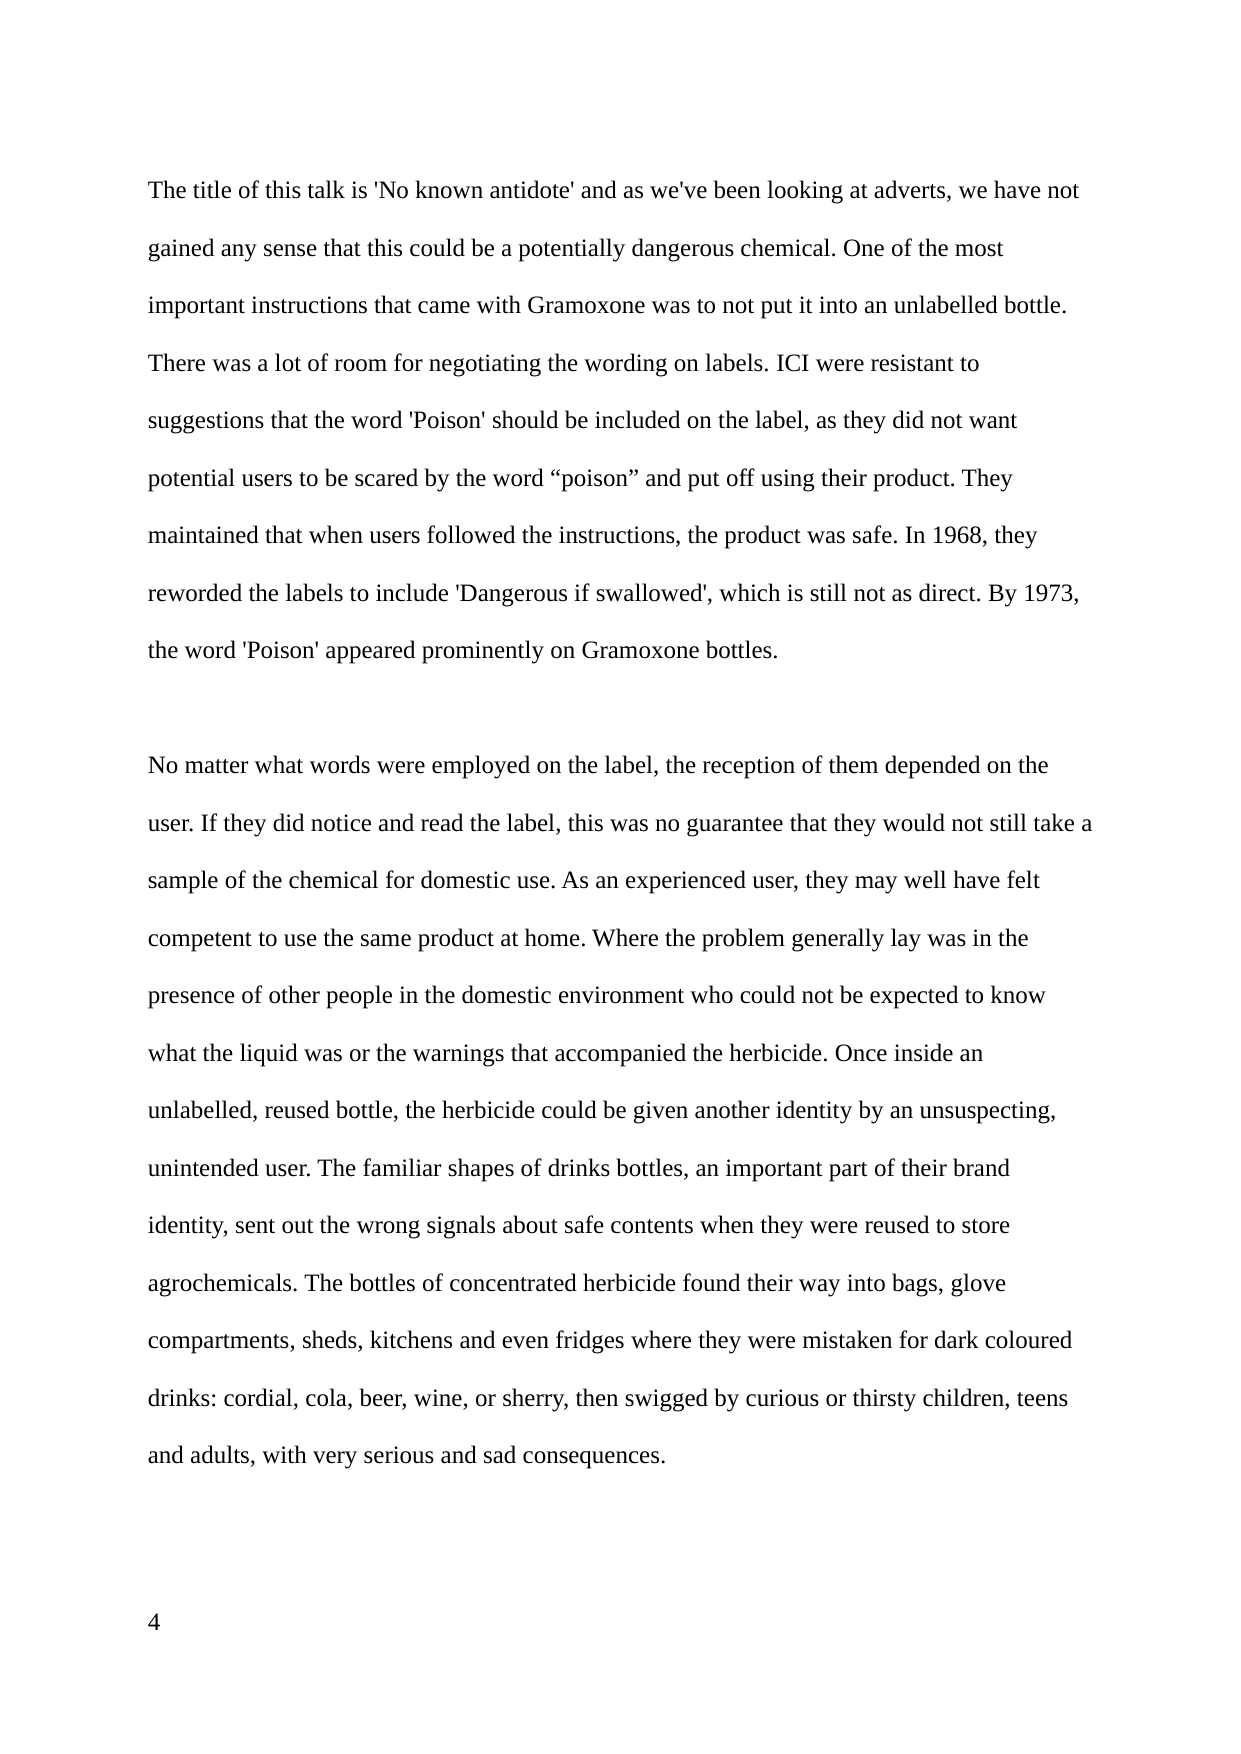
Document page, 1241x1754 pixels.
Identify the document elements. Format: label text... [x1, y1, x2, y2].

text The title of this talk is 'No known antidote' and as we've been looking at adverts, we have not gained any sense that this could be a potentially dangerous chemical. One of the most important instructions that came with Gramoxone was to not put it into an unlabelled bottle. [148, 176, 1093, 319]
text There was a lot of room for negotiating the wording on labels. ICI were resistant to suggestions that the word 'Poison' should be included on the label, as they did not want potential users to be scared by the word “poison” and put off using their product. They maintained that when users followed the instructions, the product was safe. In 1968, they reworded the labels to include 'Dangerous if swallowed', which is still not as direct. By 1973, the word 'Poison' appeared prominently on Gramoxone bottles. [148, 348, 1093, 664]
text No matter what words were employed on the label, the reception of them depended on the user. If they did notice and read the label, this was no guarantee that they would not still take a sample of the chemical for domestic use. As an experienced user, they may well have felt competent to use the same product at home. Where the problem generally lay was in the presence of other people in the domestic environment who could not be expected to know what the liquid was or the warnings that accompanied the herbicide. Once inside an unlabelled, reused bottle, the herbicide could be given another identity by an unsuspecting, unintended user. The familiar shapes of drinks bottles, an important part of their brand identity, sent out the wrong signals about safe contents when they were reused to store agrochemicals. The bottles of concentrated herbicide found their way into bags, glove compartments, sheds, kitchens and even fridges where they were mistaken for dark coloured drinks: cordial, cola, beer, wine, or sherry, then swigged by curious or thirsty children, teens and adults, with very serious and sad consequences. [148, 751, 1093, 1469]
